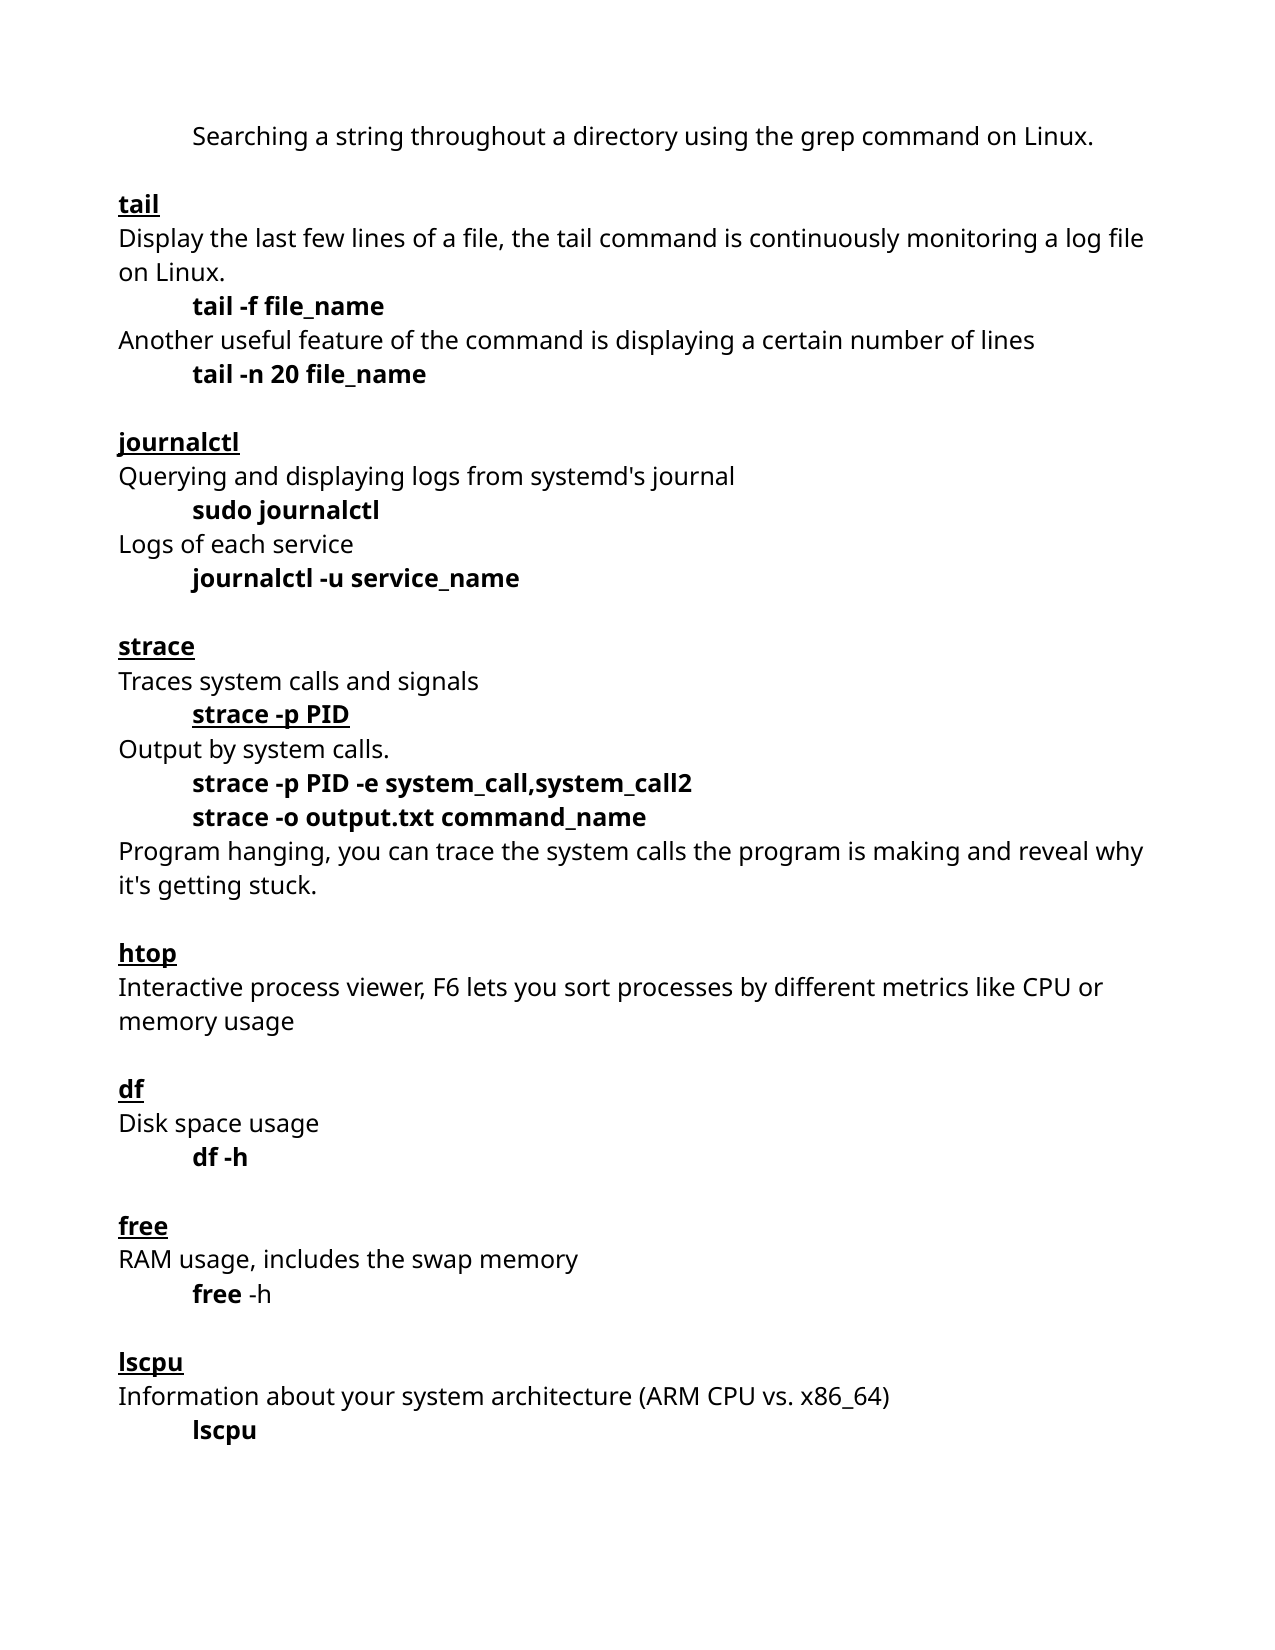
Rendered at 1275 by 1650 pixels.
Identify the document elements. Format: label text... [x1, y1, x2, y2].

text Another useful feature of the command is displaying a certain number of lines [118, 322, 1157, 357]
text lscpu [118, 1412, 1157, 1447]
text Display the last few lines of a file, the tail command is continuously monitoring a log file on Linux. [118, 220, 1157, 288]
text journalctl [118, 425, 1157, 459]
text free -h [118, 1276, 1157, 1310]
text sudo journalctl [118, 493, 1157, 527]
text Output by system calls. [118, 731, 1157, 765]
text free [118, 1208, 1157, 1242]
text Querying and displaying logs from systemd's journal [118, 459, 1157, 493]
text Traces system calls and signals [118, 663, 1157, 697]
text Information about your system architecture (ARM CPU vs. x86_64) [118, 1378, 1157, 1412]
text Logs of each service [118, 527, 1157, 561]
text RAM usage, includes the swap memory [118, 1242, 1157, 1276]
text tail [118, 186, 1157, 220]
text htop [118, 936, 1157, 970]
text lscpu [118, 1344, 1157, 1378]
text Searching a string throughout a directory using the grep command on Linux. [118, 118, 1157, 152]
text Interactive process viewer, F6 lets you sort processes by different metrics like CPU or memory usage [118, 970, 1157, 1038]
text df [118, 1072, 1157, 1106]
text strace -p PID -e system_call,system_call2 [118, 765, 1157, 799]
text Disk space usage [118, 1106, 1157, 1140]
text strace -p PID [118, 697, 1157, 731]
text Program hanging, you can trace the system calls the program is making and reveal why it's getting stuck. [118, 833, 1157, 902]
text tail -n 20 file_name [118, 357, 1157, 391]
text tail -f file_name [118, 288, 1157, 322]
text strace -o output.txt command_name [118, 799, 1157, 833]
text df -h [118, 1140, 1157, 1174]
text strace [118, 629, 1157, 663]
text journalctl -u service_name [118, 561, 1157, 595]
